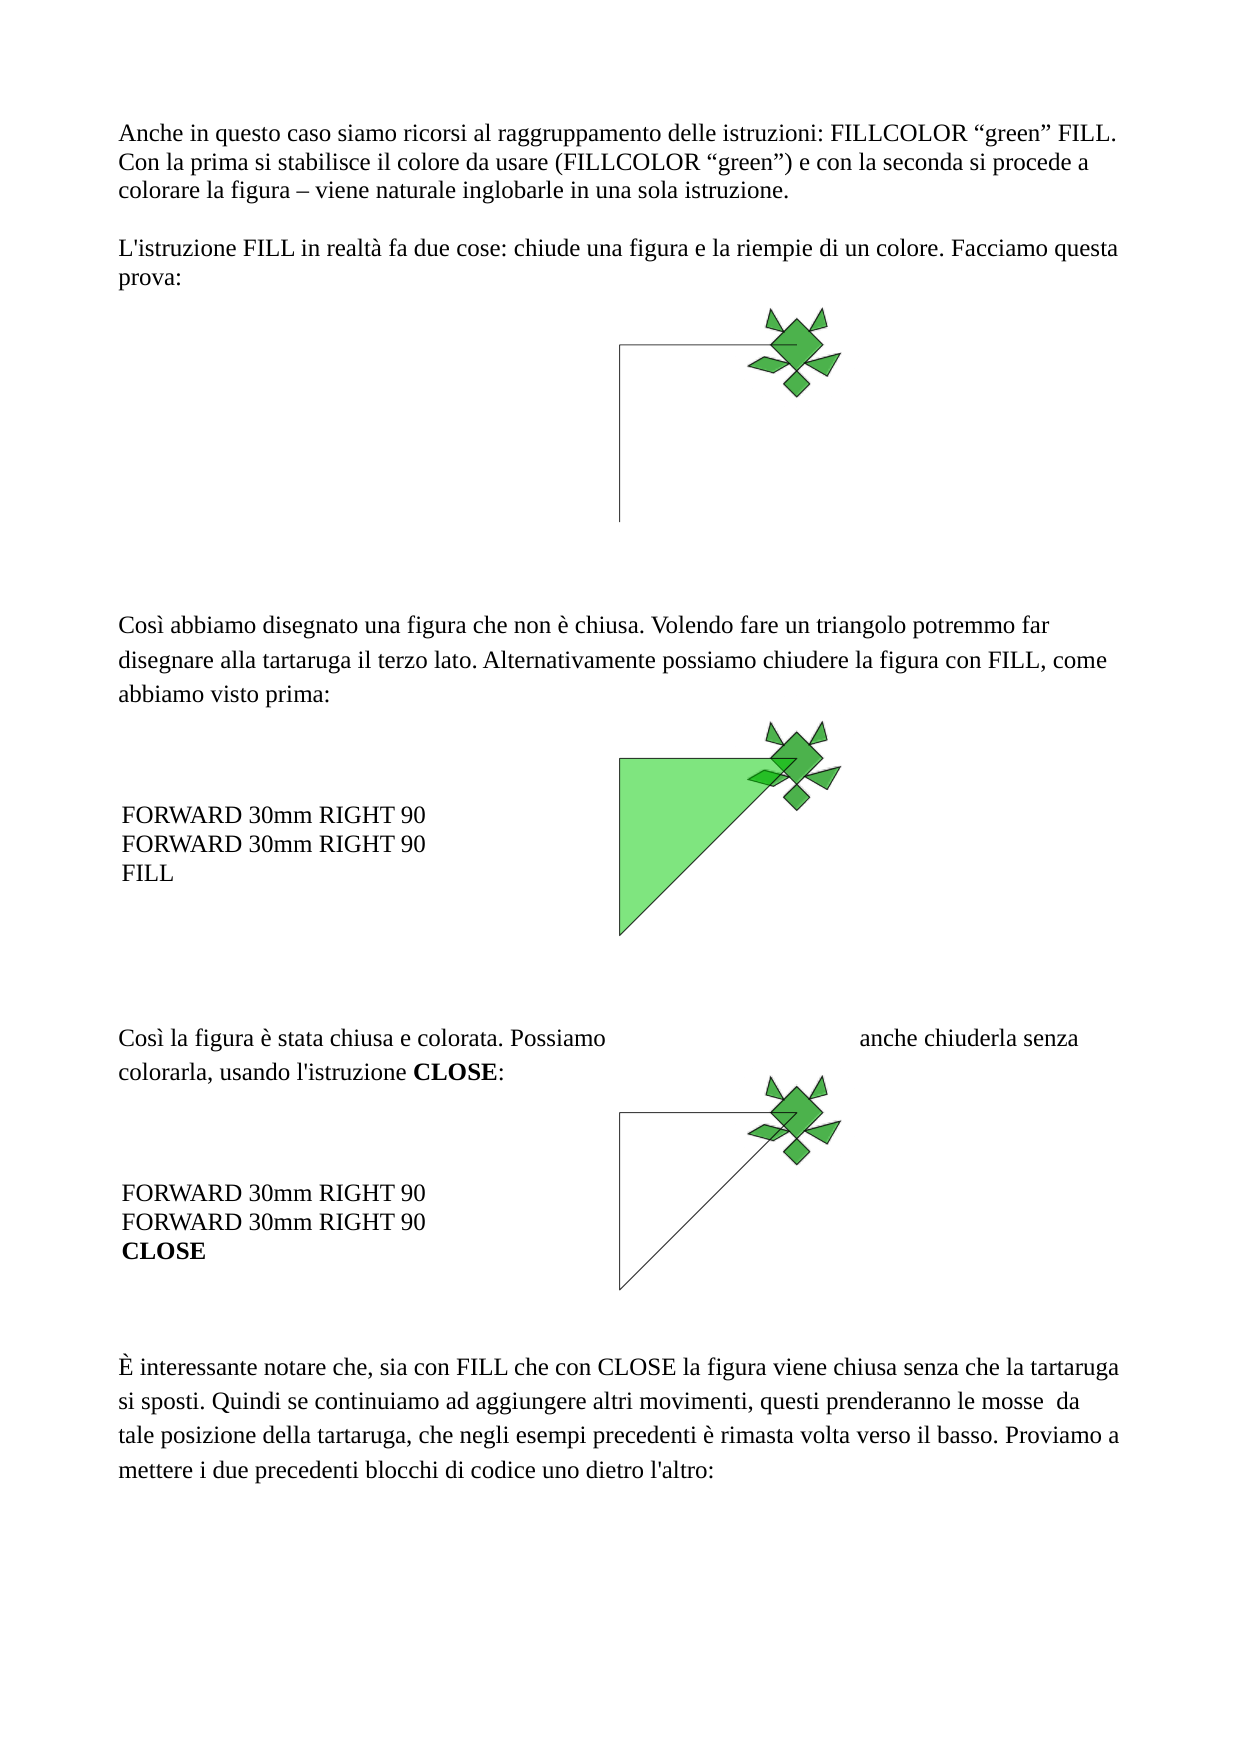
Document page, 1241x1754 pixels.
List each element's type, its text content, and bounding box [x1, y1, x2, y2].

text FORWARD 30mm RIGHT 90 [121, 829, 437, 858]
text È interessante notare che, sia con FILL che con CLOSE la figura viene chiusa senza che la tartaruga si sposti. Quindi se continuiamo ad aggiungere altri movimenti, questi prenderanno le mosse da tale posizione della tartaruga, che negli esempi precedenti è rimasta volta verso il basso. Proviamo a mettere i due precedenti blocchi di codice uno dietro l'altro: [118, 1352, 1122, 1484]
text CLOSE [121, 1236, 437, 1264]
text Così abbiamo disegnato una figura che non è chiusa. Volendo fare un triangolo potremmo far disegnare alla tartaruga il terzo lato. Alternativamente possiamo chiudere la figura con FILL, come abbiamo visto prima: [118, 610, 1122, 708]
text FILL [121, 858, 437, 887]
text FORWARD 30mm RIGHT 90 [121, 1207, 437, 1236]
text L'istruzione FILL in realtà fa due cose: chiude una figura e la riempie di un colore. Facciamo questa prova: [118, 233, 1122, 291]
text FORWARD 30mm RIGHT 90 [121, 1178, 437, 1207]
text Anche in questo caso siamo ricorsi al raggruppamento delle istruzioni: FILLCOLOR “green” FILL. Con la prima si stabilisce il colore da usare (FILLCOLOR “green”) e con la seconda si procede a colorare la figura – viene naturale inglobarle in una sola istruzione. [118, 118, 1122, 204]
text FORWARD 30mm RIGHT 90 [121, 800, 437, 829]
text Così la figura è stata chiusa e colorata. Possiamo anche chiuderla senza colorarla, usando l'istruzione CLOSE: [118, 1023, 1122, 1086]
